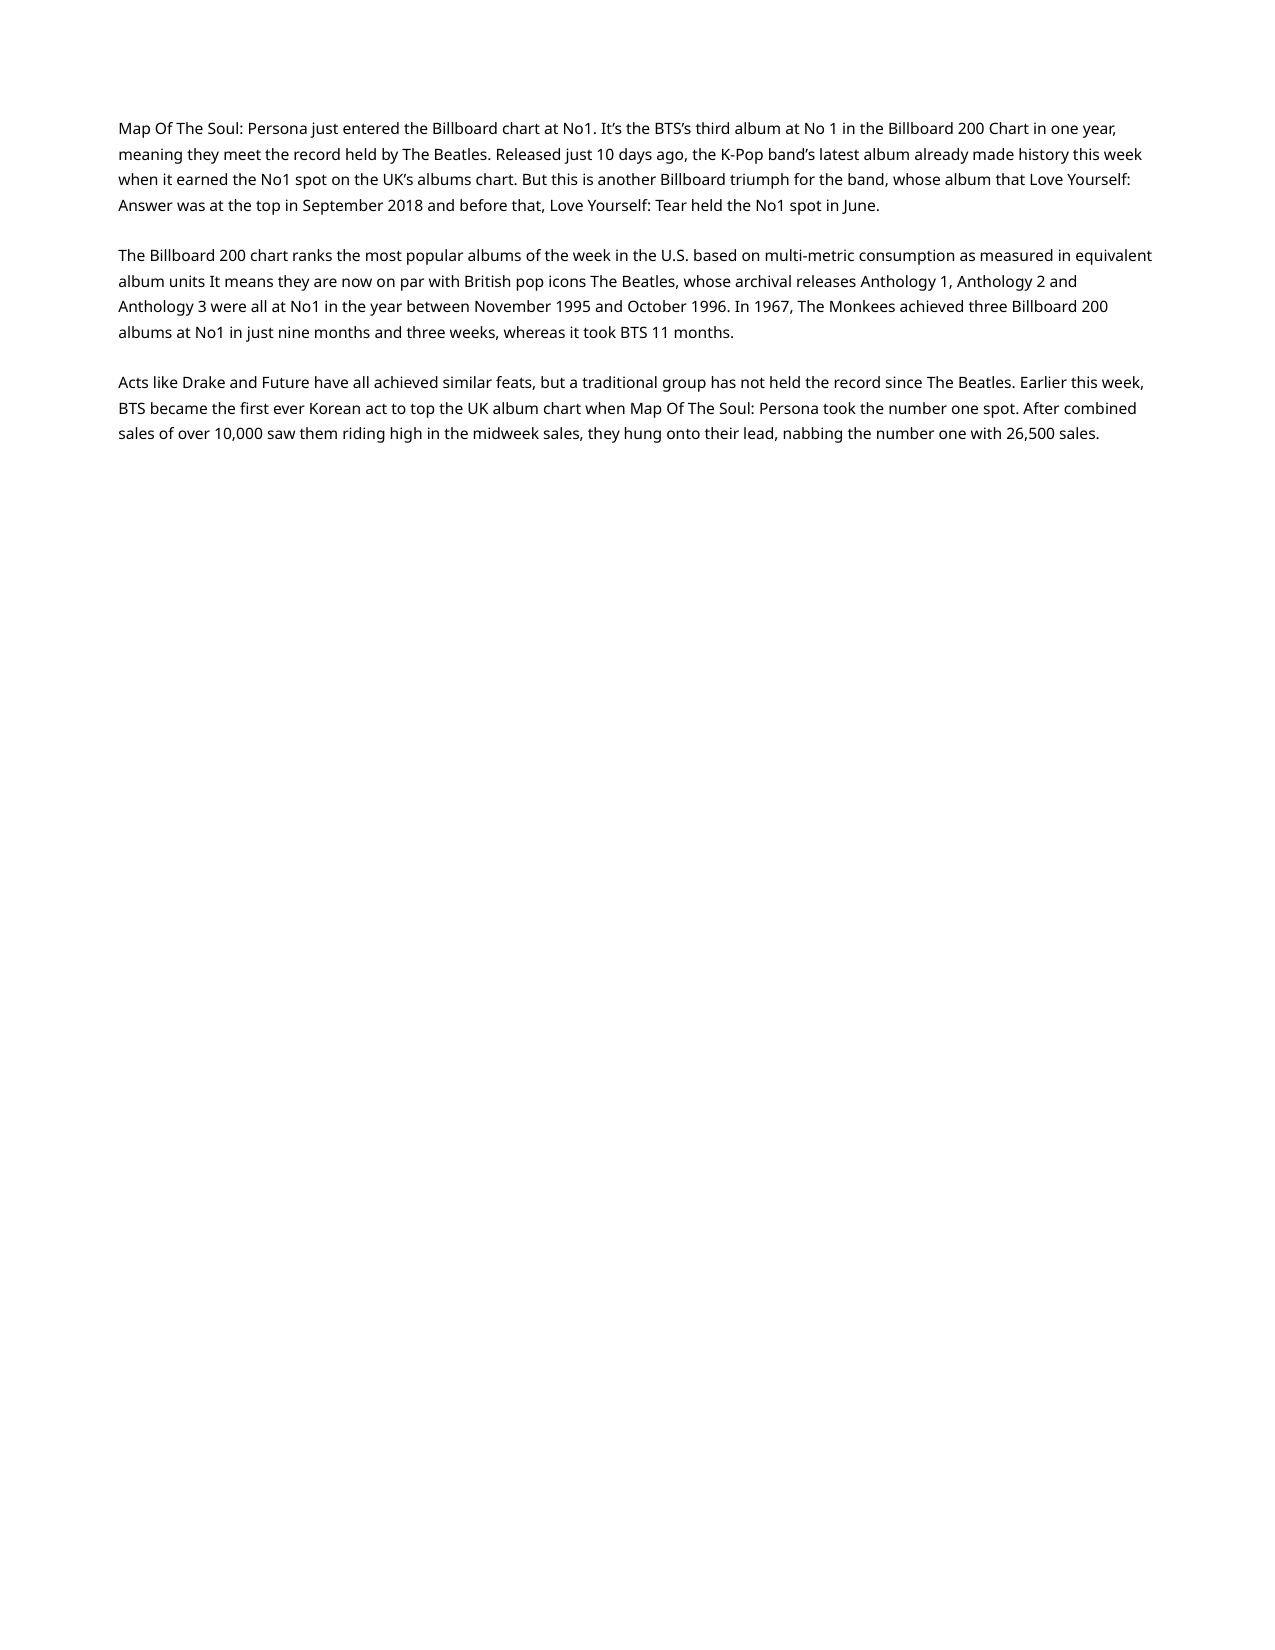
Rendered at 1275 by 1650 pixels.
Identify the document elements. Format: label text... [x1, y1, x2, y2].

text Acts like Drake and Future have all achieved similar feats, but a traditional group has not held the record since The Beatles. Earlier this week, BTS became the first ever Korean act to top the UK album chart when Map Of The Soul: Persona took the number one spot. After combined sales of over 10,000 saw them riding high in the midweek sales, they hung onto their lead, nabbing the number one with 26,500 sales. [118, 372, 1157, 444]
text Map Of The Soul: Persona just entered the Billboard chart at No1. It’s the BTS’s third album at No 1 in the Billboard 200 Chart in one year, meaning they meet the record held by The Beatles. Released just 10 days ago, the K-Pop band’s latest album already made history this week when it earned the No1 spot on the UK’s albums chart. But this is another Billboard triumph for the band, whose album that Love Yourself: Answer was at the top in September 2018 and before that, Love Yourself: Tear held the No1 spot in June. [118, 118, 1157, 216]
text The Billboard 200 chart ranks the most popular albums of the week in the U.S. based on multi-metric consumption as measured in equivalent album units It means they are now on par with British pop icons The Beatles, whose archival releases Anthology 1, Anthology 2 and Anthology 3 were all at No1 in the year between November 1995 and October 1996. In 1967, The Monkees achieved three Billboard 200 albums at No1 in just nine months and three weeks, whereas it took BTS 11 months. [118, 245, 1157, 343]
